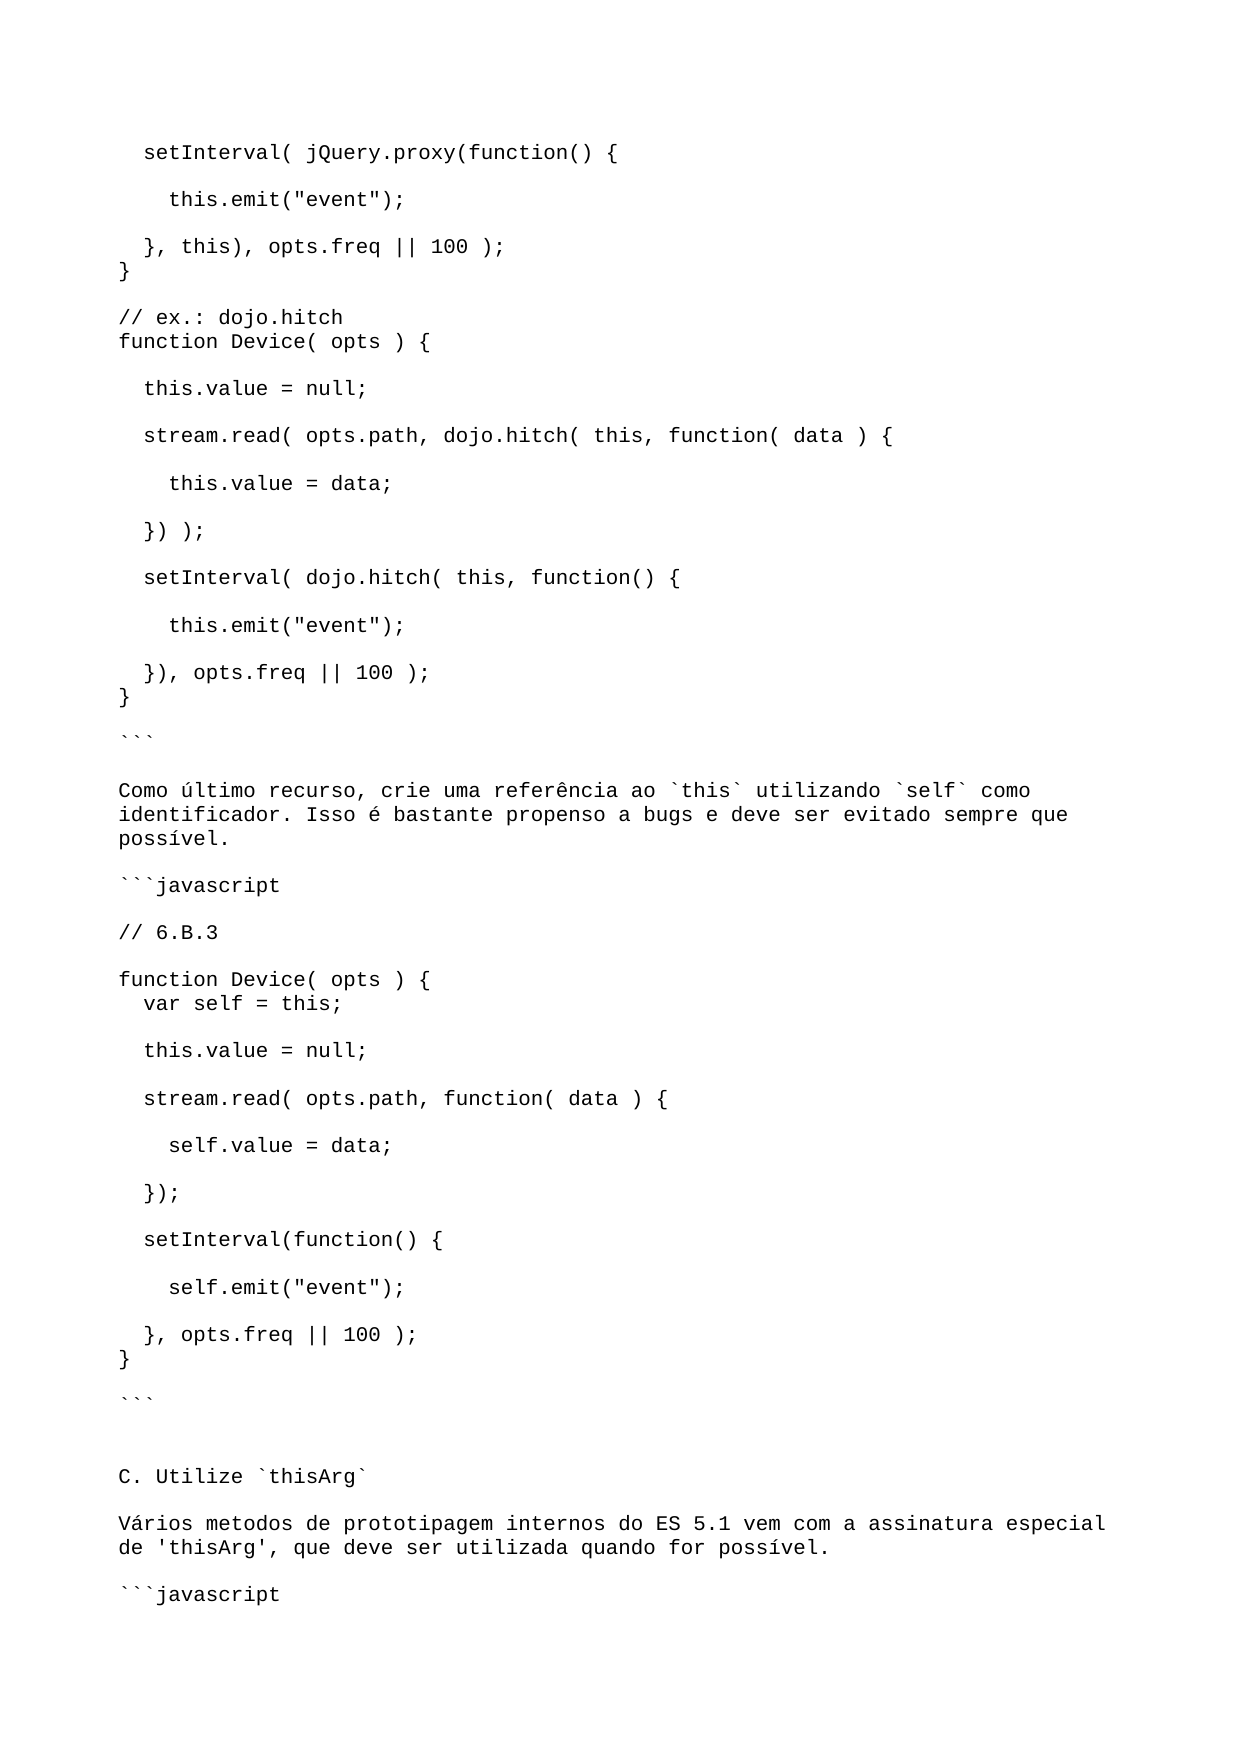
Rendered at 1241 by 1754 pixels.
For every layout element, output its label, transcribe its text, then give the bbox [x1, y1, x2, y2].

text ``` [118, 733, 1122, 757]
text }, this), opts.freq || 100 ); [118, 236, 1122, 260]
text ```javascript [118, 1584, 1122, 1608]
text this.emit("event"); [118, 189, 1122, 213]
text self.value = data; [118, 1135, 1122, 1158]
text } [118, 1348, 1122, 1371]
text var self = this; [118, 993, 1122, 1017]
text } [118, 686, 1122, 709]
text C. Utilize `thisArg` [118, 1466, 1122, 1489]
text setInterval(function() { [118, 1229, 1122, 1253]
text function Device( opts ) { [118, 969, 1122, 993]
text setInterval( dojo.hitch( this, function() { [118, 567, 1122, 591]
text } [118, 260, 1122, 284]
text }); [118, 1182, 1122, 1206]
text stream.read( opts.path, dojo.hitch( this, function( data ) { [118, 426, 1122, 449]
text function Device( opts ) { [118, 331, 1122, 354]
text this.value = null; [118, 1040, 1122, 1064]
text this.emit("event"); [118, 615, 1122, 638]
text // ex.: dojo.hitch [118, 307, 1122, 331]
text // 6.B.3 [118, 922, 1122, 946]
text }), opts.freq || 100 ); [118, 662, 1122, 686]
text Como último recurso, crie uma referência ao `this` utilizando `self` como identificador. Isso é bastante propenso a bugs e deve ser evitado sempre que possível. [118, 780, 1122, 851]
text setInterval( jQuery.proxy(function() { [118, 142, 1122, 165]
text }, opts.freq || 100 ); [118, 1324, 1122, 1348]
text }) ); [118, 520, 1122, 544]
text this.value = data; [118, 473, 1122, 496]
text this.value = null; [118, 378, 1122, 402]
text ``` [118, 1395, 1122, 1419]
text stream.read( opts.path, function( data ) { [118, 1088, 1122, 1111]
text self.emit("event"); [118, 1277, 1122, 1300]
text Vários metodos de prototipagem internos do ES 5.1 vem com a assinatura especial de 'thisArg', que deve ser utilizada quando for possível. [118, 1513, 1122, 1561]
text ```javascript [118, 875, 1122, 898]
